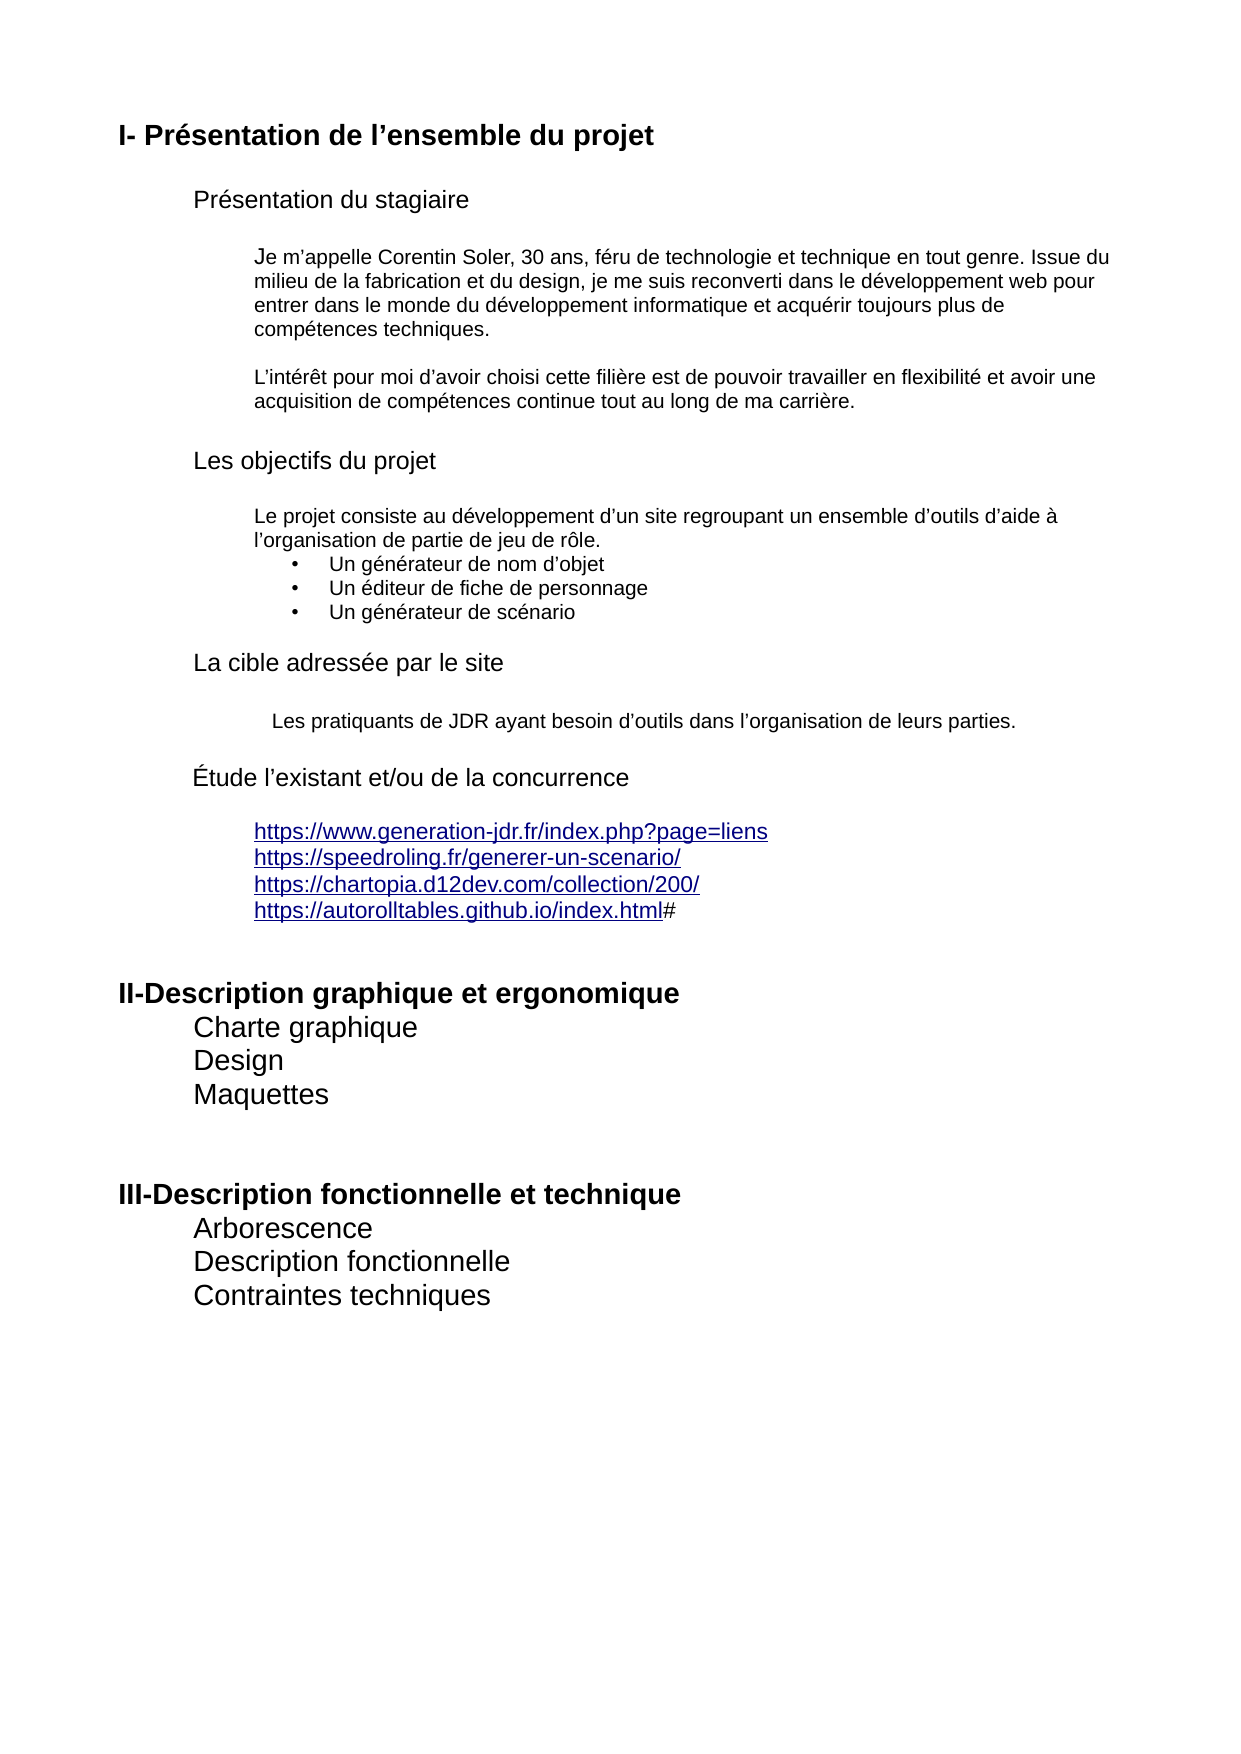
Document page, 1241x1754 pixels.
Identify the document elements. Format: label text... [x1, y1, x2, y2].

list https://autorolltables.github.io/index.html# [254, 897, 1122, 923]
list https://speedroling.fr/generer-un-scenario/ [254, 844, 1122, 871]
list Charte graphique [156, 1010, 1122, 1043]
list La cible adressée par le site [156, 648, 1122, 677]
list https://www.generation-jdr.fr/index.php?page=liens [254, 818, 1122, 844]
list Les objectifs du projet [156, 446, 1122, 475]
text III-Description fonctionnelle et technique [118, 1177, 1122, 1211]
list Maquettes [156, 1077, 1122, 1110]
list Description fonctionnelle [156, 1244, 1122, 1278]
list Un générateur de nom d’objet [291, 552, 1122, 576]
list Contraintes techniques [156, 1278, 1122, 1312]
text Étude l’existant et/ou de la concurrence [118, 763, 1122, 792]
text Je m’appelle Corentin Soler, 30 ans, féru de technologie et technique en tout genre. Issue du milieu de la fabrication et du design, je me suis reconverti dans le développement web pour entrer dans le monde du développement informatique et acquérir toujours plus de compétences techniques. [254, 243, 1122, 341]
list Un générateur de scénario [291, 600, 1122, 624]
text L’intérêt pour moi d’avoir choisi cette filière est de pouvoir travailler en flexibilité et avoir une acquisition de compétences continue tout au long de ma carrière. [254, 365, 1122, 413]
text Les pratiquants de JDR ayant besoin d’outils dans l’organisation de leurs parties. [118, 705, 1122, 734]
list Un éditeur de fiche de personnage [291, 576, 1122, 600]
text I- Présentation de l’ensemble du projet [118, 118, 1122, 152]
list https://chartopia.d12dev.com/collection/200/ [254, 871, 1122, 897]
text II-Description graphique et ergonomique [118, 976, 1122, 1010]
list Présentation du stagiaire [156, 185, 1122, 214]
text Le projet consiste au développement d’un site regroupant un ensemble d’outils d’aide à l’organisation de partie de jeu de rôle. [254, 504, 1122, 552]
list Arborescence [156, 1211, 1122, 1244]
list Design [156, 1043, 1122, 1077]
